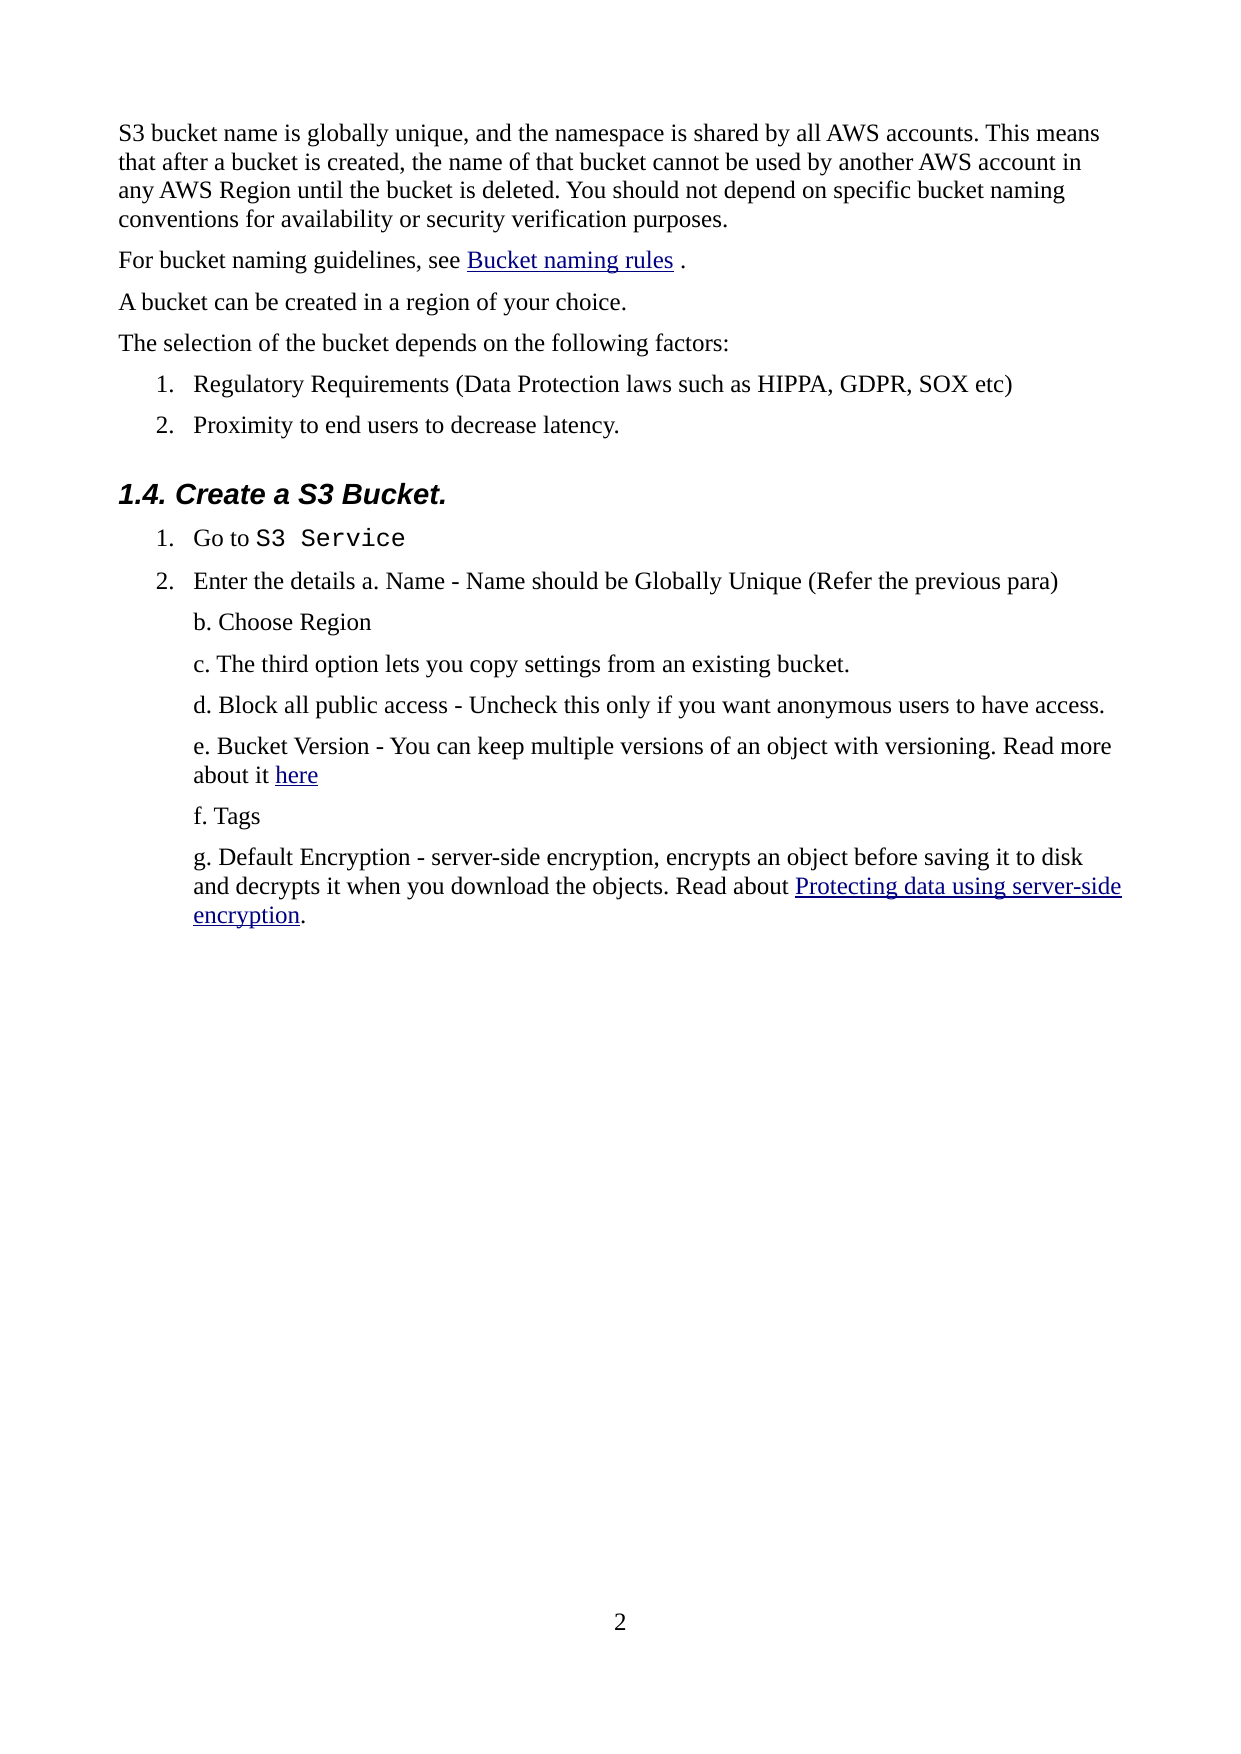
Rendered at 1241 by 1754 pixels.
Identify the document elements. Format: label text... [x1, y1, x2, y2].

list c. The third option lets you copy settings from an existing bucket. [156, 649, 1122, 677]
text A bucket can be created in a region of your choice. [118, 287, 1122, 316]
list e. Bucket Version - You can keep multiple versions of an object with versioning. Read more about it here [156, 731, 1122, 789]
text The selection of the bucket depends on the following factors: [118, 328, 1122, 357]
text S3 bucket name is globally unique, and the namespace is shared by all AWS accounts. This means that after a bucket is created, the name of that bucket cannot be used by another AWS account in any AWS Region until the bucket is deleted. You should not depend on specific bucket naming conventions for availability or security verification purposes. [118, 118, 1122, 233]
list Proximity to end users to decrease latency. [156, 411, 1122, 439]
list d. Block all public access - Uncheck this only if you want anonymous users to have access. [156, 690, 1122, 719]
list f. Tags [156, 801, 1122, 830]
list g. Default Encryption - server-side encryption, encrypts an object before saving it to disk and decrypts it when you download the objects. Read about Protecting data using server-side encryption. [156, 842, 1122, 929]
subtitle Create a S3 Bucket. [118, 477, 1122, 510]
text For bucket naming guidelines, see Bucket naming rules . [118, 246, 1122, 274]
list Go to S3 Service [156, 523, 1122, 554]
list Regulatory Requirements (Data Protection laws such as HIPPA, GDPR, SOX etc) [156, 369, 1122, 398]
list b. Choose Region [156, 607, 1122, 636]
list Enter the details a. Name - Name should be Globally Unique (Refer the previous para) [156, 566, 1122, 595]
